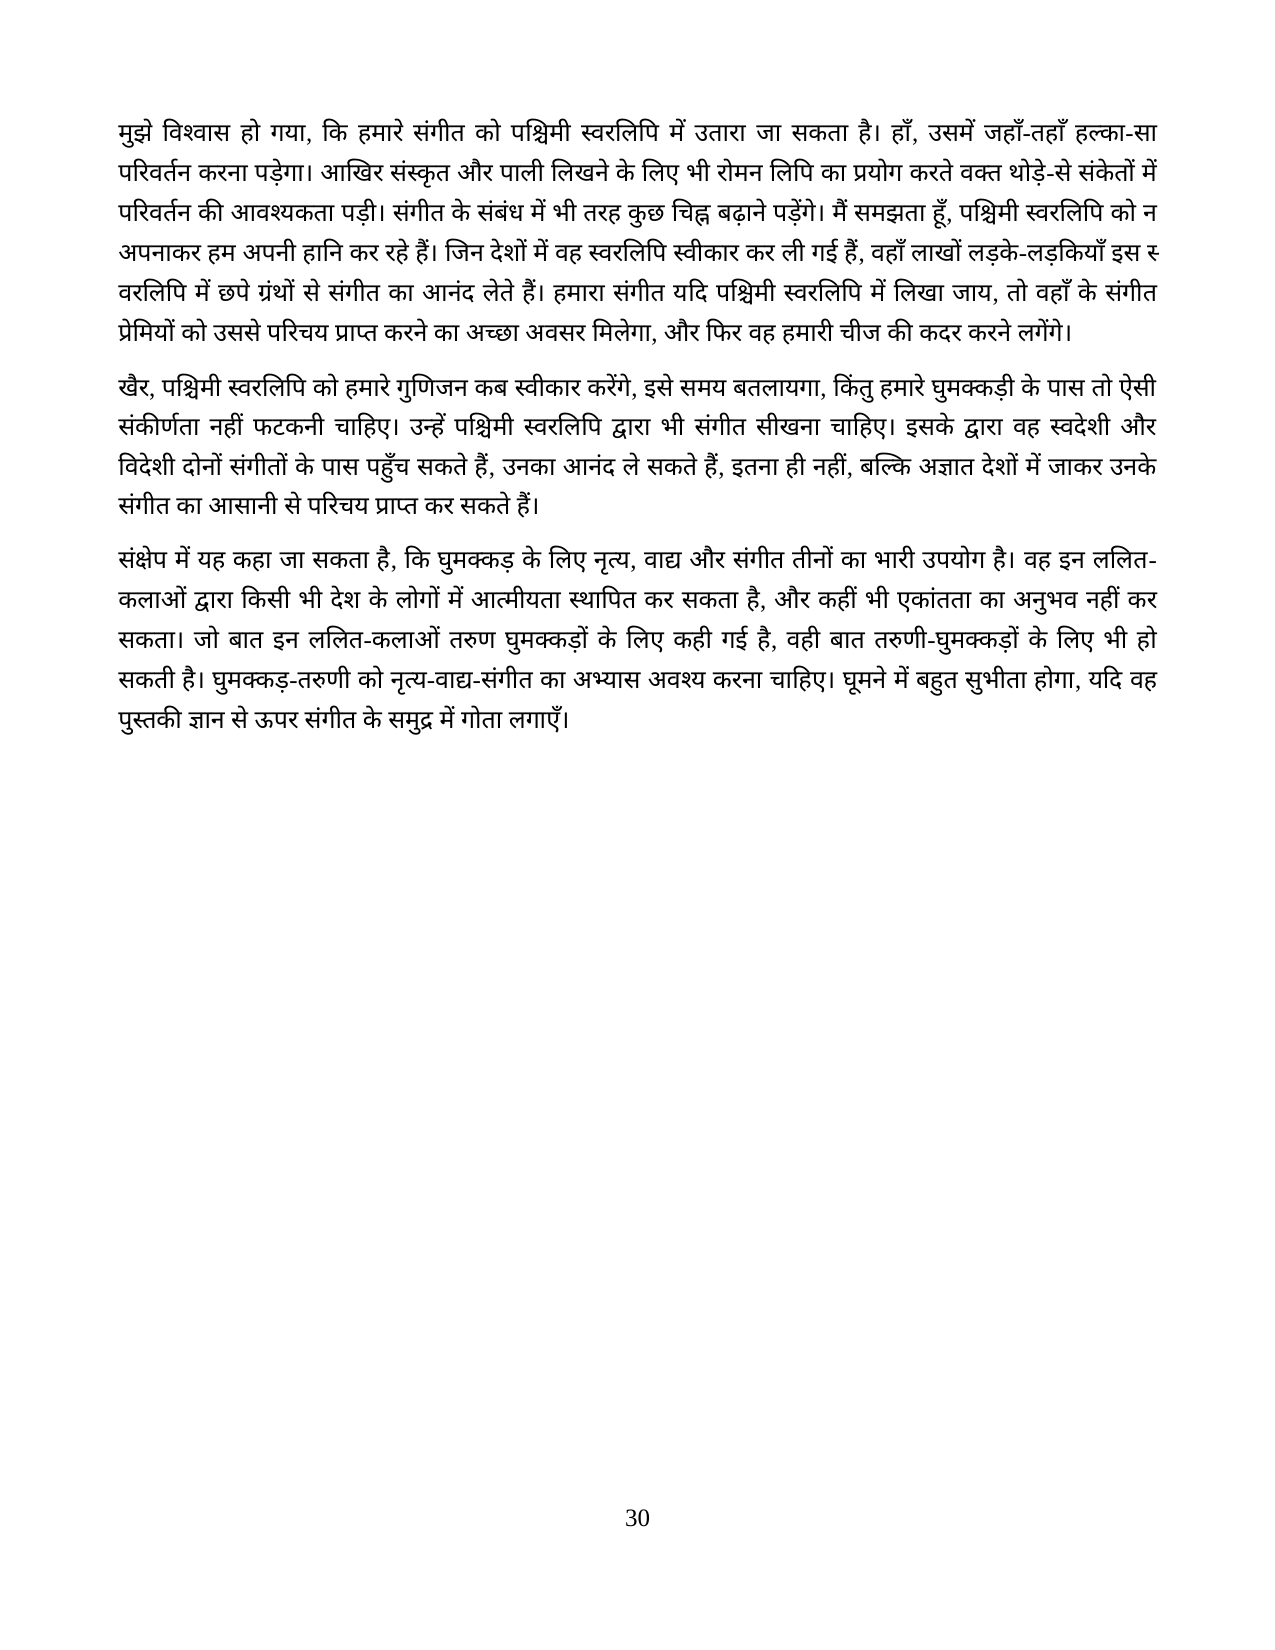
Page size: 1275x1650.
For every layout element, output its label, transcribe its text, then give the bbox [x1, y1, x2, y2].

text संक्षेप में यह कहा जा सकता है, कि घुमक्कड़ के लिए नृत्य, वाद्य और संगीत तीनों का भारी उपयोग है। वह इन ललित-कलाओं द्वारा किसी भी देश के लोगों में आत्‍मीयता स्‍थापित कर सकता है, और कहीं भी एकांतता का अनुभव नहीं कर सकता। जो बात इन ललित-कलाओं तरुण घुमक्कड़ों के लिए कही गई है, व‍ही बात तरुणी-घुमक्कड़ों के लिए भी हो सकती है। घुमक्कड़-तरुणी को नृत्य-वाद्य-संगीत का अभ्‍यास अवश्य करना चाहिए। घूमने में बहुत सुभीता होगा, यदि वह पुस्‍तकी ज्ञान से ऊपर संगीत के समुद्र में गोता लगाएँ। [118, 546, 1157, 738]
text खैर, पश्चिमी स्वरलिपि को हमारे गुणिजन कब स्वीकार करेंगे, इसे समय बतलायगा, किंतु हमारे घुमक्कड़ी के पास तो ऐसी संकीर्णता नहीं फटकनी चाहिए। उन्‍हें पश्चिमी स्वरलिपि द्वारा भी संगीत सीखना चाहिए। इसके द्वारा वह स्वदेशी और विदेशी दोनों संगीतों के पास पहुँच सकते हैं, उनका आनंद ले सकते हैं, इतना ही नहीं, बल्कि अज्ञात देशों में जाकर उनके संगीत का आसानी से परिचय प्राप्‍त कर सकते हैं। [118, 373, 1157, 524]
text जिसकी संगीत की ओर प्रवृत्ति है, उसे भारतीय संगीत के साथ कुछ विदेशी संगीत का भी परिचय प्राप्‍त करना चाहिए। अपने देश के भोजन की तरह ही अपना संगीत भी अधिक प्रिय लगता है। आरंभ में तो आदमी अपने संगीत का अंध पक्षपाती होता है, और दूसरे देश के संगीत की अवहेलना करता है, तुच्‍छ समझता है। आदमी ऐसा जानबूझकर नहीं करता, बल्कि जिस तरह विदेशी भोजन के बारे में भी है। लेकिन जब विदेशी संगीत को ध्‍यान से सुनता है, बारीकियों से परिचय प्राप्‍त करता है, तो उसमें भी रस आने लगता है। यह अफसोस की बात है, कि हमारे देश में विदेशी संगीत को गुणीजन भी अवहेलना की दृष्टि से देखते हैं, इससे वह दूसरों को हानि नहीं पहुँच सकते, हाँ, अपने संबंध में अवश्य बुरी धारणा पैदा करा सकते हैं। हम विदेशी संगीत के साथ सहानुभूति का अभ्‍यास कर इस कमी को दूर कर सकते हैं। संगीत, विशेषकर विदेशी संगीत के परिचय में भी बहुत सुभीता होगा, यदि हम पश्चिम की संगीत की संकेत-लिपि को सीखें। हमारे देश में अपनी अलग स्वरलिपि बनाई गई है, और उसमें भी भिन्‍न-भिन्‍न आचार्यों ने अलग-अलग स्वरलिपि चलानी चाही है। पाश्‍चात्‍य स्वरलिपि तोक्‍यो, रोम से सानफ्रांसिस्‍को तक प्रचलित है। कोई जापानी यह शिकायत करते नहीं पाया जाता कि उसका संगीत पश्चिमी स्वरलिपि में नहीं लिखा जा सकता। लेकिन हमारे गुण कहते हैं, कि भारतीय संगीत को पश्चिमी स्वरलिपि में नहीं उतारा जा सकता। पहले तो मैं यह कहने का साहस नहीं कर सकता था, लेकिन रूस के एक तरुण संगीतज्ञ ने जब भारतीय ग्रामोफोन रेकार्ड से हमारे उस्‍तादी संगीत को यूरोपीय स्वरलिपि में उतार कर पियानों पर बजा दिया, उस दिन से मुझे विश्‍वास हो गया, कि हमारे संगीत को पश्चिमी स्वरलिपि में उतारा जा सकता है। हाँ, उसमें जहाँ-तहाँ हल्‍का-सा परिवर्तन करना पड़ेगा। आखिर संस्कृत और पाली लिखने के लिए भी रोमन लिपि का प्रयोग करते वक्‍त थोड़े-से संकेतों में परिवर्तन की आवश्‍यकता पड़ी। संगीत के संबंध में भी तरह कुछ चिह्न बढ़ाने पड़ेंगे। मैं समझता हूँ, पश्चिमी स्वरलिपि को न अपनाकर हम अपनी हानि कर रहे हैं। जिन देशों में वह स्वरलिपि स्वीकार कर ली गई हैं, वहाँ लाखों लड़के-लड़कियाँ इस स्‍व‍रलिपि में छपे ग्रंथों से संगीत का आनंद लेते हैं। हमारा संगीत यदि पश्चिमी स्वरलिपि में लिखा जाय, तो वहाँ के संगीत प्रेमियों को उससे परिचय प्राप्‍त करने का अच्छा अवसर मिलेगा, और फिर वह हमारी चीज की कदर करने लगेंगे। [118, 118, 1157, 352]
